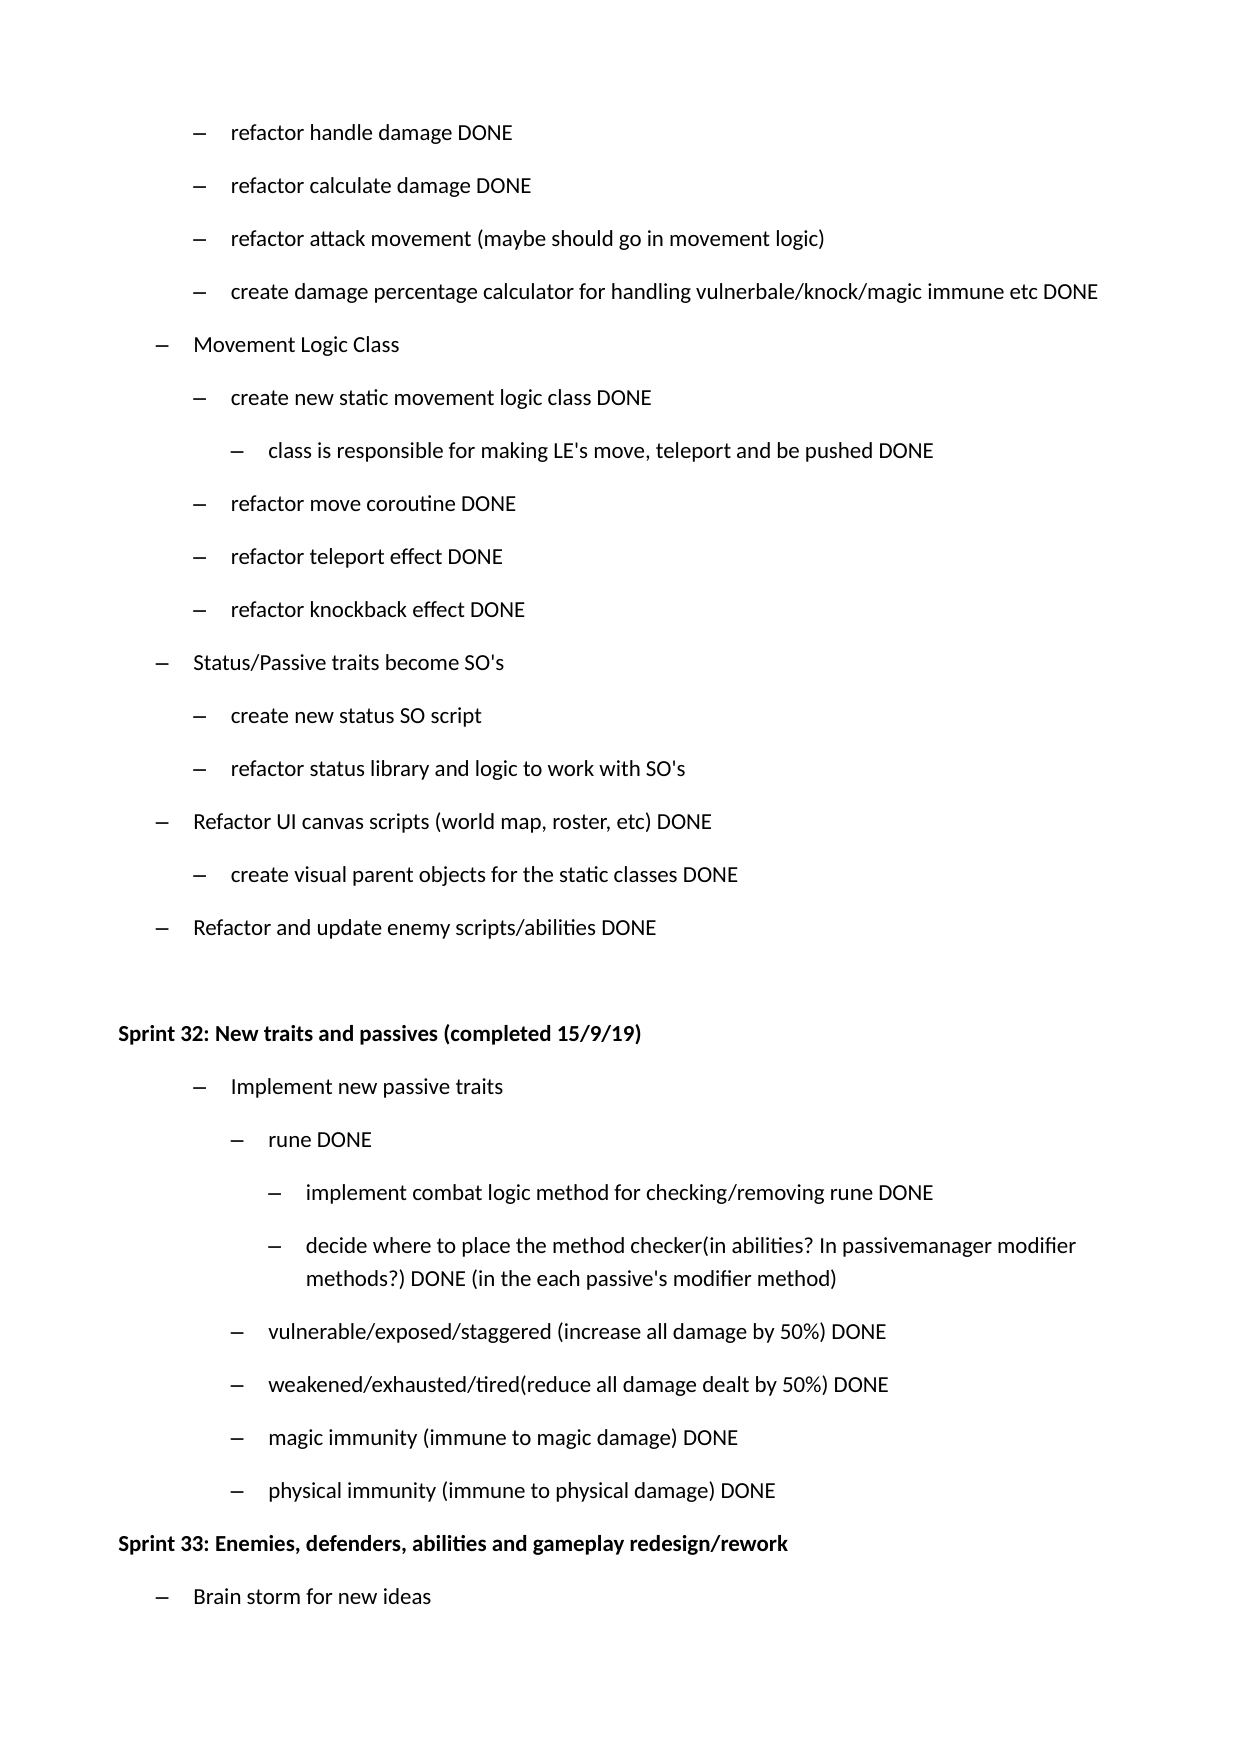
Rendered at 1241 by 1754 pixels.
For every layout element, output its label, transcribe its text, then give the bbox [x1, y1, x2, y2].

list create visual parent objects for the static classes DONE [193, 860, 1122, 888]
list Refactor and update enemy scripts/abilities DONE [156, 913, 1122, 941]
list magic immunity (immune to magic damage) DONE [231, 1423, 1122, 1451]
list decide where to place the method checker(in abilities? In passivemanager modifier methods?) DONE (in the each passive's modifier method) [268, 1232, 1122, 1292]
list class is responsible for making LE's move, teleport and be pushed DONE [231, 436, 1122, 464]
list Status/Passive traits become SO's [156, 648, 1122, 676]
text Sprint 32: New traits and passives (completed 15/9/19) [118, 1019, 1122, 1047]
list refactor attack movement (maybe should go in movement logic) [193, 224, 1122, 252]
list Implement new passive traits [193, 1072, 1122, 1101]
list rune DONE [231, 1126, 1122, 1153]
list create new static movement logic class DONE [193, 383, 1122, 411]
list Refactor UI canvas scripts (world map, roster, etc) DONE [156, 807, 1122, 835]
list Brain storm for new ideas [156, 1582, 1122, 1610]
list refactor teleport effect DONE [193, 542, 1122, 570]
list refactor move coroutine DONE [193, 489, 1122, 517]
list create damage percentage calculator for handling vulnerbale/knock/magic immune etc DONE [193, 277, 1122, 305]
list weakened/exhausted/tired(reduce all damage dealt by 50%) DONE [231, 1370, 1122, 1398]
text Sprint 33: Enemies, defenders, abilities and gameplay redesign/rework [118, 1529, 1122, 1557]
list refactor calculate damage DONE [193, 171, 1122, 199]
list refactor handle damage DONE [193, 118, 1122, 146]
list implement combat logic method for checking/removing rune DONE [268, 1178, 1122, 1207]
list physical immunity (immune to physical damage) DONE [231, 1476, 1122, 1504]
list create new status SO script [193, 701, 1122, 729]
list refactor knockback effect DONE [193, 595, 1122, 623]
list Movement Logic Class [156, 330, 1122, 358]
list vulnerable/exposed/staggered (increase all damage by 50%) DONE [231, 1317, 1122, 1345]
list refactor status library and logic to work with SO's [193, 754, 1122, 782]
